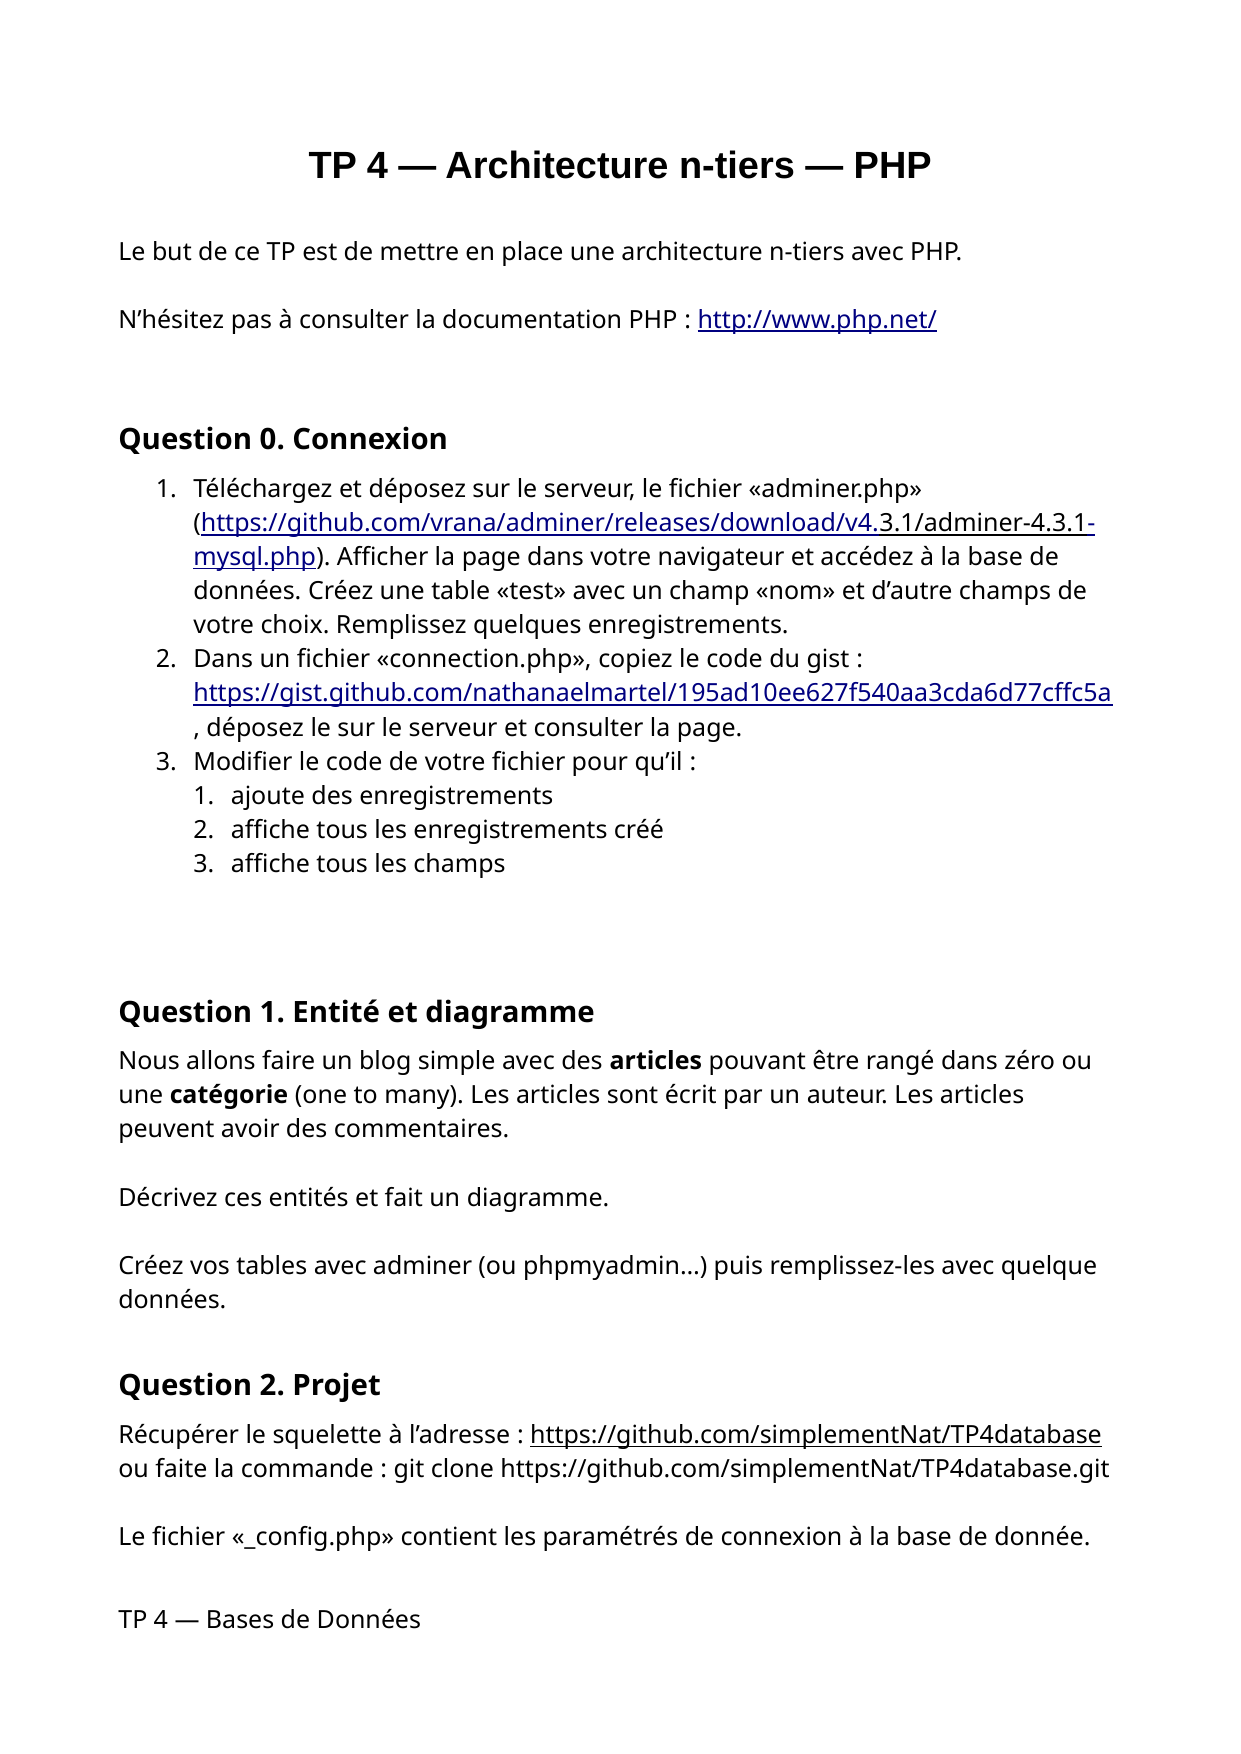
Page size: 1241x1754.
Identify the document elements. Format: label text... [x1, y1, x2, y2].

text Récupérer le squelette à l’adresse : https://github.com/simplementNat/TP4database [118, 1417, 1122, 1451]
list ajoute des enregistrements [193, 777, 1122, 811]
list Téléchargez et déposez sur le serveur, le fichier «adminer.php» (https://github.com/vrana/adminer/releases/download/v4.3.1/adminer-4.3.1-mysql.php). Afficher la page dans votre navigateur et accédez à la base de données. Créez une table «test» avec un champ «nom» et d’autre champs de votre choix. Remplissez quelques enregistrements. [156, 471, 1122, 641]
subtitle Question 0. Connexion [118, 418, 1122, 458]
text Le but de ce TP est de mettre en place une architecture n-tiers avec PHP. [118, 233, 1122, 267]
text N’hésitez pas à consulter la documentation PHP : http://www.php.net/ [118, 301, 1122, 336]
text Nous allons faire un blog simple avec des articles pouvant être rangé dans zéro ou une catégorie (one to many). Les articles sont écrit par un auteur. Les articles peuvent avoir des commentaires. [118, 1043, 1122, 1145]
list Dans un fichier «connection.php», copiez le code du gist : https://gist.github.com/nathanaelmartel/195ad10ee627f540aa3cda6d77cffc5a , déposez le sur le serveur et consulter la page. [156, 641, 1122, 743]
subtitle TP 4 — Architecture n-tiers — PHP [118, 143, 1122, 187]
text Le fichier «_config.php» contient les paramétrés de connexion à la base de donnée. [118, 1519, 1122, 1553]
subtitle Question 1. Entité et diagramme [118, 991, 1122, 1031]
text Créez vos tables avec adminer (ou phpmyadmin…) puis remplissez-les avec quelque données. [118, 1247, 1122, 1316]
list affiche tous les enregistrements créé [193, 811, 1122, 845]
list Modifier le code de votre fichier pour qu’il : [156, 743, 1122, 777]
text Décrivez ces entités et fait un diagramme. [118, 1179, 1122, 1213]
subtitle Question 2. Projet [118, 1364, 1122, 1404]
text ou faite la commande : git clone https://github.com/simplementNat/TP4database.git [118, 1451, 1122, 1485]
list affiche tous les champs [193, 845, 1122, 879]
